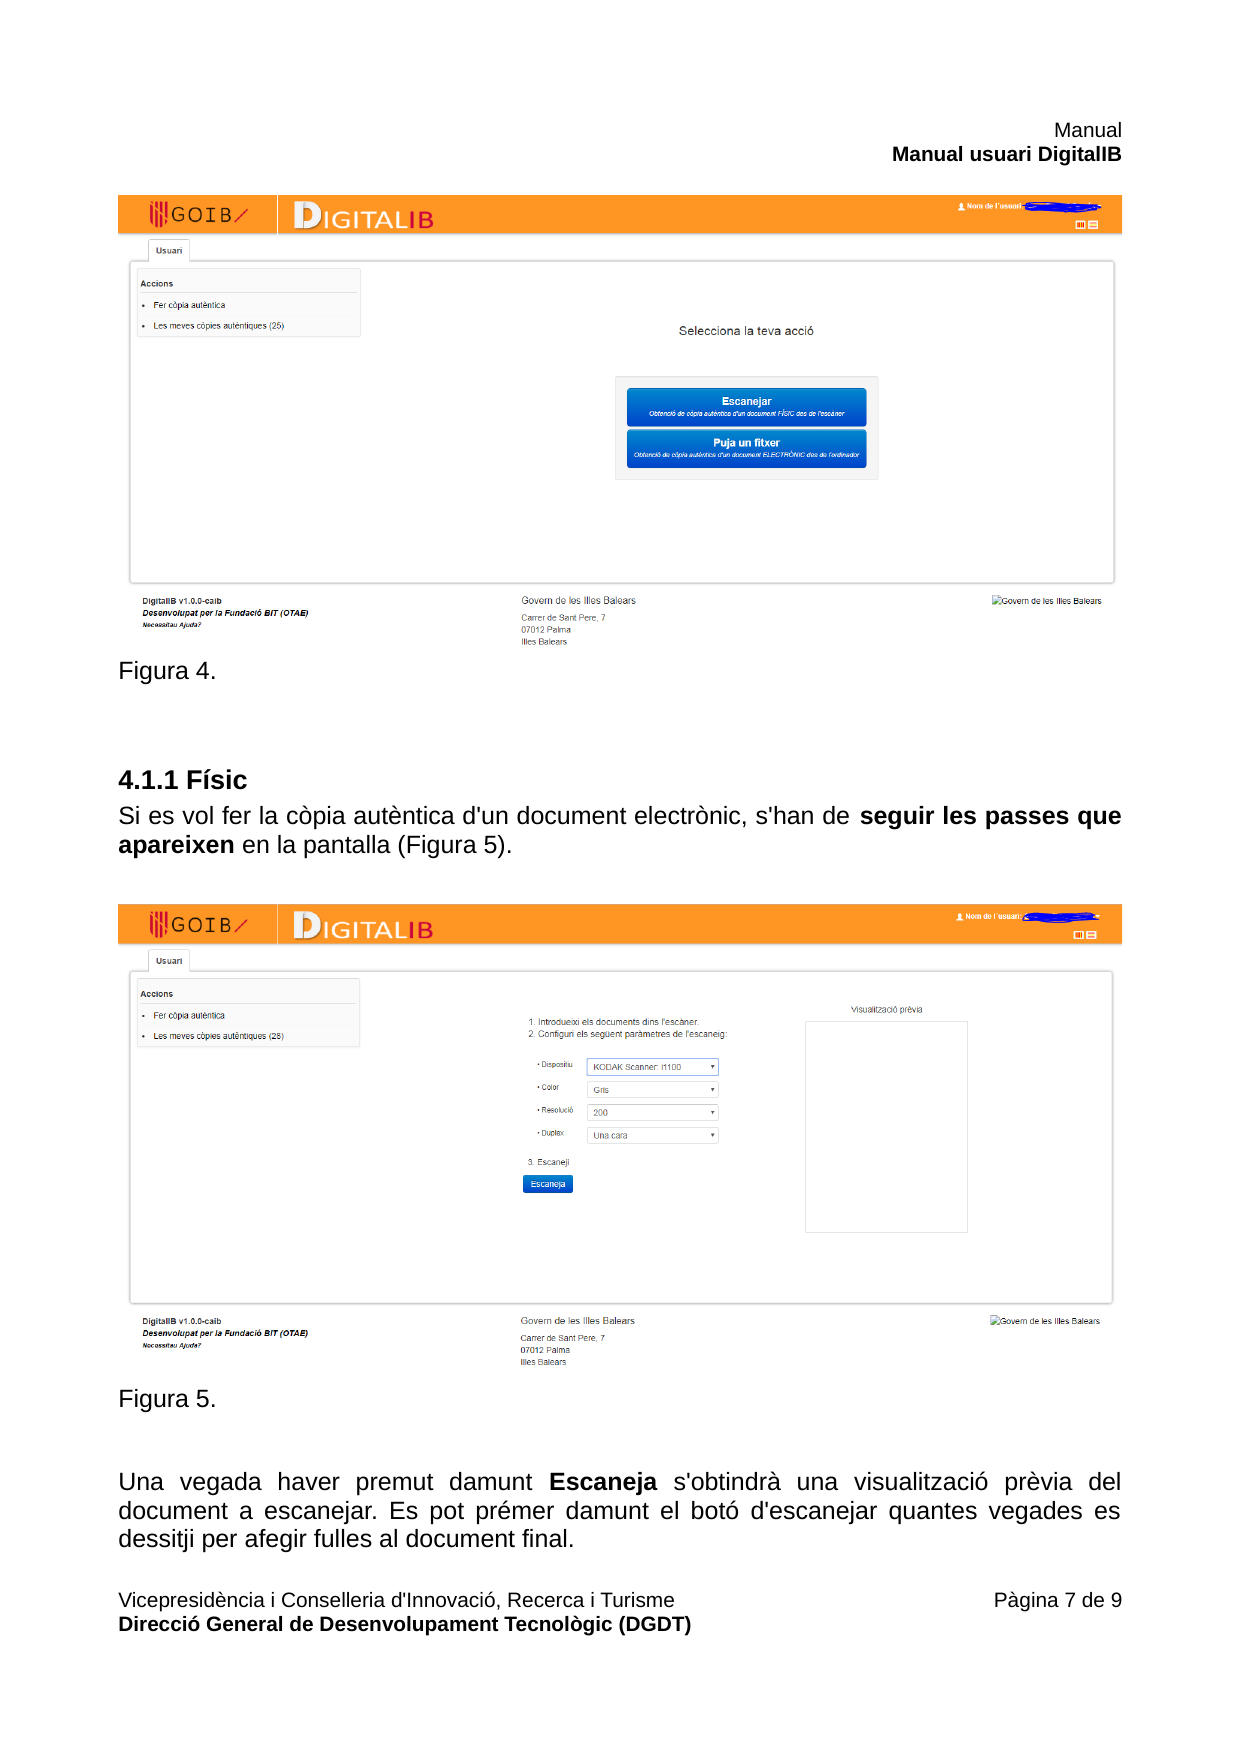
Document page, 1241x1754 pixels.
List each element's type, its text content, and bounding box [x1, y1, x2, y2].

picture [118, 903, 1123, 1385]
text Una vegada haver premut damunt Escaneja s'obtindrà una visualització prèvia del document a escanejar. Es pot prémer damunt el botó d'escanejar quantes vegades es dessitji per afegir fulles al document final. [118, 1467, 1122, 1553]
subtitle 4.1.1 Físic [118, 764, 1122, 795]
text Figura 5. [118, 1385, 1122, 1413]
picture [118, 195, 1123, 657]
text Figura 4. [118, 657, 1122, 685]
text [118, 887, 1122, 903]
text Si es vol fer la còpia autèntica d'un document electrònic, s'han de seguir les passes que apareixen en la pantalla (Figura 5). [118, 801, 1122, 859]
